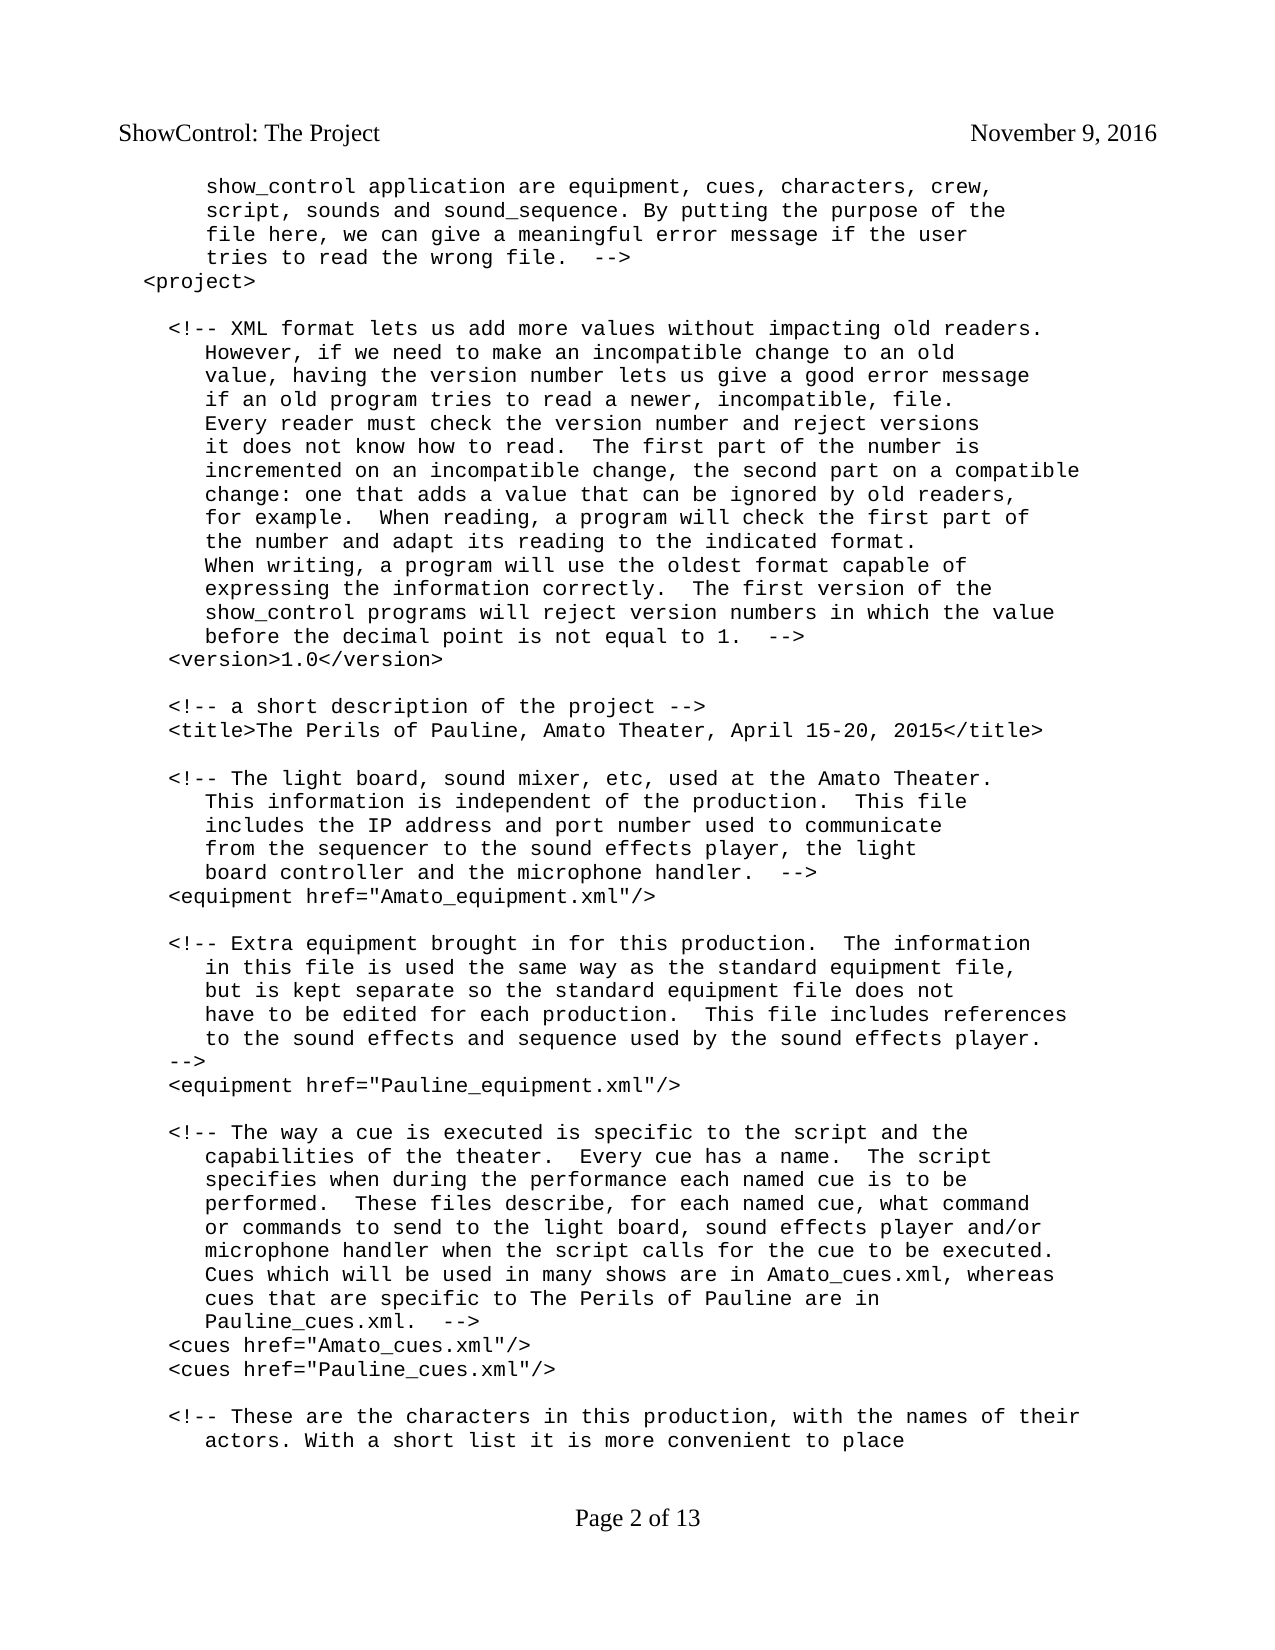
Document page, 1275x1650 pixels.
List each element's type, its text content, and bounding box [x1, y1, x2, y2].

text <cues href="Amato_cues.xml"/> [118, 1335, 1157, 1359]
text show_control application are equipment, cues, characters, crew, [118, 176, 1157, 200]
text Cues which will be used in many shows are in Amato_cues.xml, whereas [118, 1264, 1157, 1288]
text the number and adapt its reading to the indicated format. [118, 531, 1157, 555]
text specifies when during the performance each named cue is to be [118, 1169, 1157, 1193]
text board controller and the microphone handler. --> [118, 862, 1157, 886]
text Every reader must check the version number and reject versions [118, 413, 1157, 436]
text Pauline_cues.xml. --> [118, 1311, 1157, 1335]
text in this file is used the same way as the standard equipment file, [118, 957, 1157, 980]
text <!-- These are the characters in this production, with the names of their [118, 1406, 1157, 1429]
text but is kept separate so the standard equipment file does not [118, 980, 1157, 1004]
text <!-- a short description of the project --> [118, 697, 1157, 720]
text <equipment href="Pauline_equipment.xml"/> [118, 1075, 1157, 1098]
text <version>1.0</version> [118, 649, 1157, 673]
text for example. When reading, a program will check the first part of [118, 507, 1157, 531]
text This information is independent of the production. This file [118, 791, 1157, 815]
text if an old program tries to read a newer, incompatible, file. [118, 389, 1157, 413]
text <equipment href="Amato_equipment.xml"/> [118, 886, 1157, 909]
text expressing the information correctly. The first version of the [118, 578, 1157, 602]
text <!-- The light board, sound mixer, etc, used at the Amato Theater. [118, 767, 1157, 791]
text have to be edited for each production. This file includes references [118, 1004, 1157, 1028]
text tries to read the wrong file. --> [118, 247, 1157, 271]
text <cues href="Pauline_cues.xml"/> [118, 1359, 1157, 1382]
text <project> [118, 271, 1157, 294]
text from the sequencer to the sound effects player, the light [118, 838, 1157, 862]
text change: one that adds a value that can be ignored by old readers, [118, 484, 1157, 507]
text file here, we can give a meaningful error message if the user [118, 224, 1157, 247]
text <!-- XML format lets us add more values without impacting old readers. [118, 318, 1157, 342]
text or commands to send to the light board, sound effects player and/or [118, 1217, 1157, 1240]
text it does not know how to read. The first part of the number is [118, 436, 1157, 460]
text to the sound effects and sequence used by the sound effects player. [118, 1028, 1157, 1051]
text cues that are specific to The Perils of Pauline are in [118, 1288, 1157, 1311]
text actors. With a short list it is more convenient to place [118, 1429, 1157, 1453]
text script, sounds and sound_sequence. By putting the purpose of the [118, 200, 1157, 224]
text includes the IP address and port number used to communicate [118, 815, 1157, 838]
text However, if we need to make an incompatible change to an old [118, 342, 1157, 366]
text --> [118, 1051, 1157, 1075]
text <!-- The way a cue is executed is specific to the script and the [118, 1122, 1157, 1146]
text microphone handler when the script calls for the cue to be executed. [118, 1240, 1157, 1264]
text capabilities of the theater. Every cue has a name. The script [118, 1146, 1157, 1169]
text incremented on an incompatible change, the second part on a compatible [118, 460, 1157, 484]
text before the decimal point is not equal to 1. --> [118, 626, 1157, 649]
text <title>The Perils of Pauline, Amato Theater, April 15-20, 2015</title> [118, 720, 1157, 744]
text <!-- Extra equipment brought in for this production. The information [118, 933, 1157, 957]
text show_control programs will reject version numbers in which the value [118, 602, 1157, 626]
text performed. These files describe, for each named cue, what command [118, 1193, 1157, 1217]
text value, having the version number lets us give a good error message [118, 366, 1157, 389]
text When writing, a program will use the oldest format capable of [118, 555, 1157, 578]
